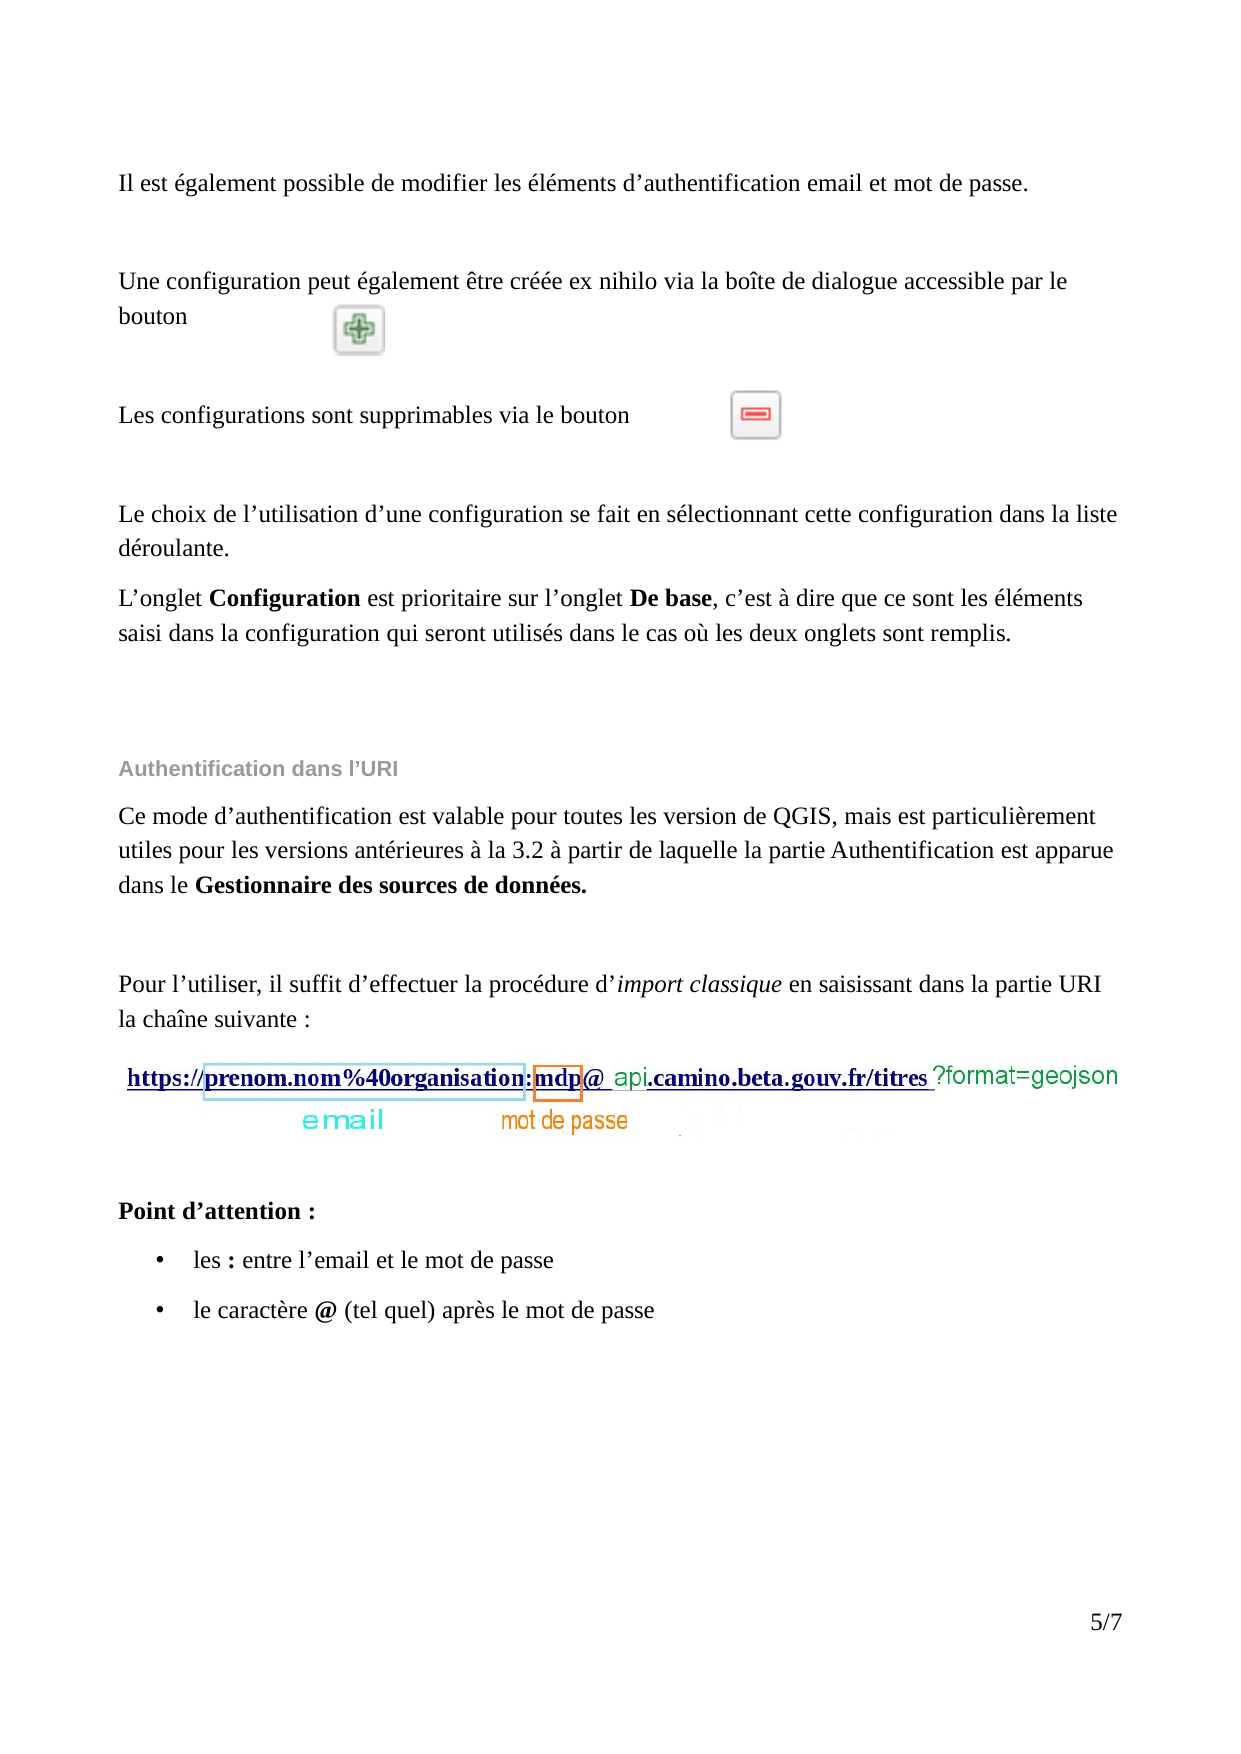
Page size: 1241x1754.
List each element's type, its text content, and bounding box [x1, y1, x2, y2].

picture [331, 301, 386, 356]
text Authentification dans l’URI [118, 756, 1122, 781]
text Il est également possible de modifier les éléments d’authentification email et mot de passe. [118, 167, 1122, 197]
list les : entre l’email et le mot de passe [156, 1245, 1122, 1274]
text Point d’attention : [118, 1196, 1122, 1225]
list le caractère @ (tel quel) après le mot de passe [156, 1295, 1122, 1324]
picture [729, 387, 786, 442]
text Ce mode d’authentification est valable pour toutes les version de QGIS, mais est particulièrement utiles pour les versions antérieures à la 3.2 à partir de laquelle la partie Authentification est apparue dans le Gestionnaire des sources de données. [118, 801, 1122, 899]
picture [118, 1053, 1123, 1141]
text Pour l’utiliser, il suffit d’effectuer la procédure d’import classique en saisissant dans la partie URI la chaîne suivante : [118, 969, 1122, 1033]
text Une configuration peut également être créée ex nihilo via la boîte de dialogue accessible par le bouton [118, 266, 1122, 330]
text Le choix de l’utilisation d’une configuration se fait en sélectionnant cette configuration dans la liste déroulante. [118, 498, 1122, 562]
text Les configurations sont supprimables via le bouton [118, 400, 729, 429]
text L’onglet Configuration est prioritaire sur l’onglet De base, c’est à dire que ce sont les éléments saisi dans la configuration qui seront utilisés dans le cas où les deux onglets sont remplis. [118, 583, 1122, 647]
text [786, 400, 1122, 429]
